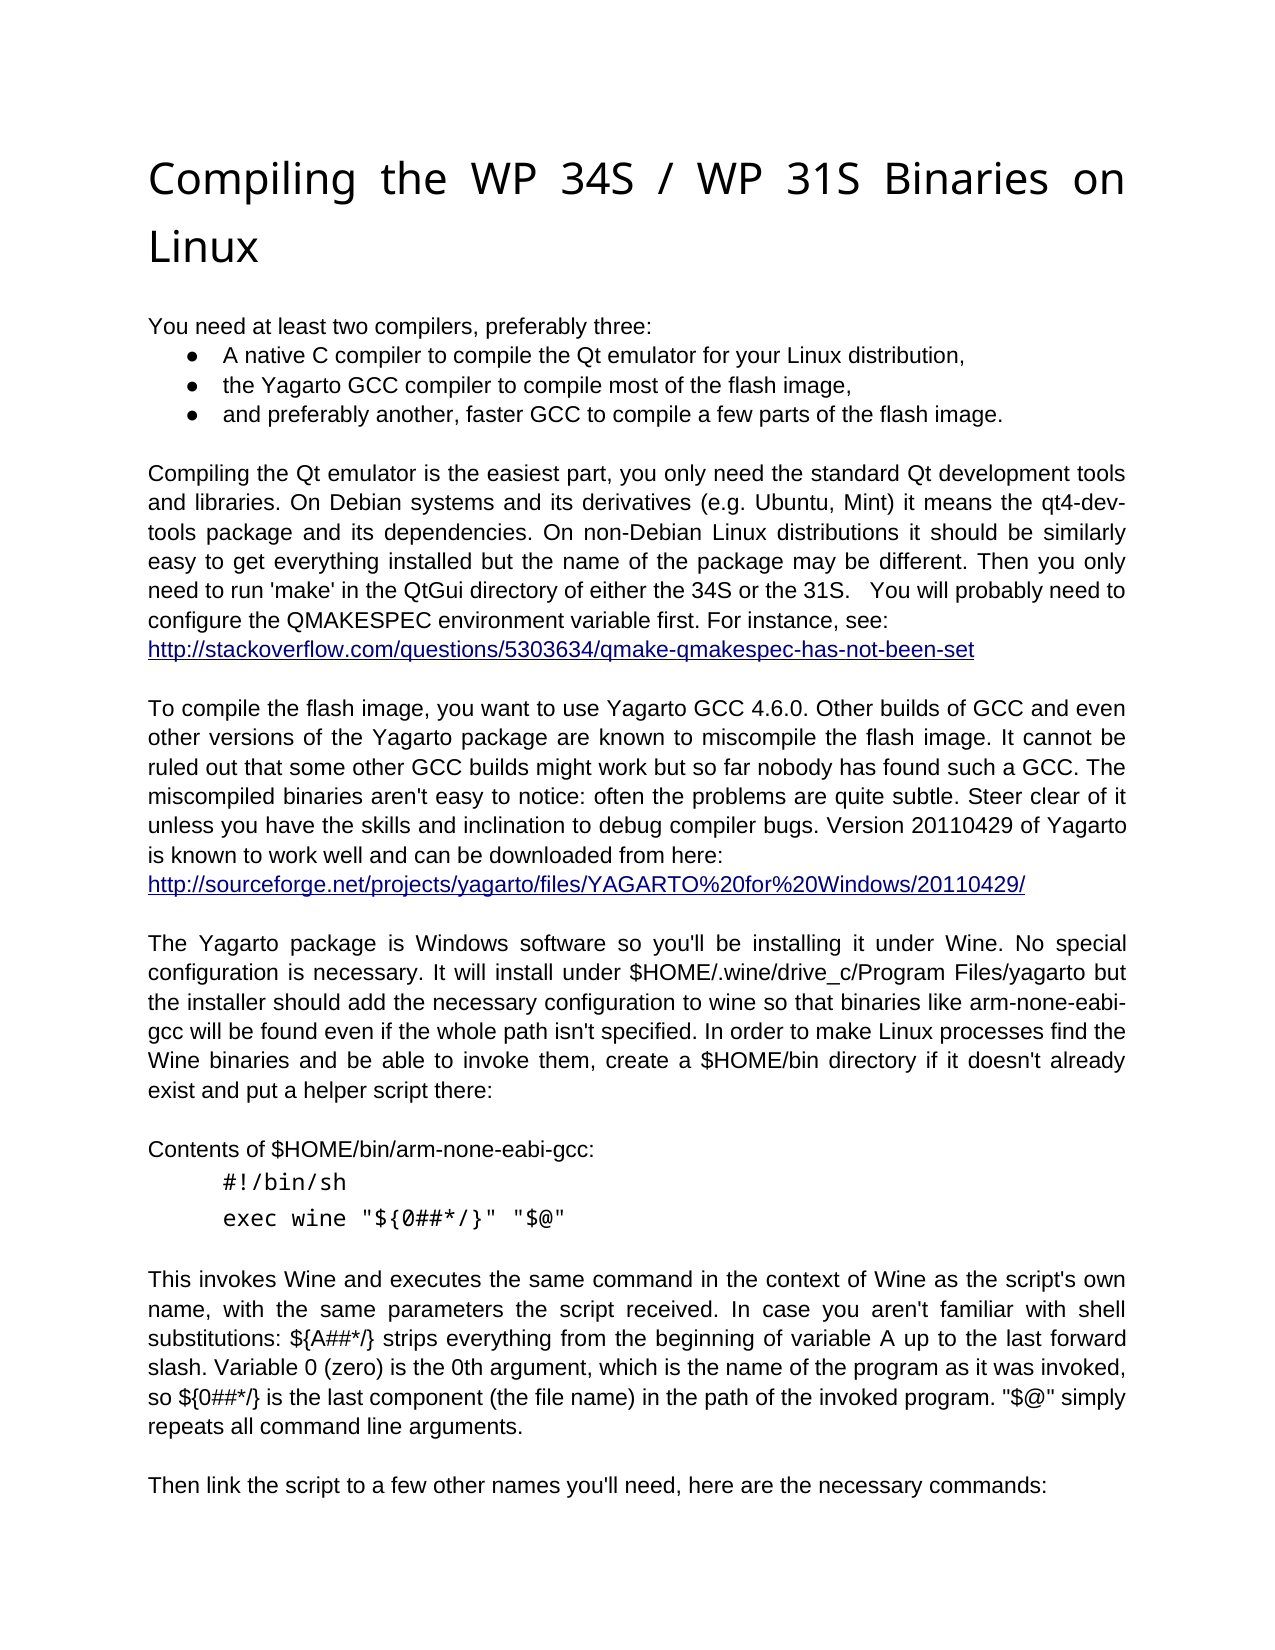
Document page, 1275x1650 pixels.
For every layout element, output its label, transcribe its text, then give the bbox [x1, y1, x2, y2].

title Compiling the WP 34S / WP 31S Binaries on Linux [148, 148, 1127, 276]
text Contents of $HOME/bin/arm-none-eabi-gcc: [148, 1136, 1127, 1162]
text You need at least two compilers, preferably three: [148, 314, 1127, 339]
list A native C compiler to compile the Qt emulator for your Linux distribution, [185, 343, 1127, 369]
list the Yagarto GCC compiler to compile most of the flash image, [185, 373, 1127, 398]
text Then link the script to a few other names you'll need, here are the necessary commands: [148, 1473, 1127, 1498]
text http://sourceforge.net/projects/yagarto/files/YAGARTO%20for%20Windows/20110429/ [148, 872, 1127, 898]
text To compile the flash image, you want to use Yagarto GCC 4.6.0. Other builds of GCC and even other versions of the Yagarto package are known to miscompile the flash image. It cannot be ruled out that some other GCC builds might work but so far nobody has found such a GCC. The miscompiled binaries aren't easy to notice: often the problems are quite subtle. Steer clear of it unless you have the skills and inclination to debug compiler bugs. Version 20110429 of Yagarto is known to work well and can be downloaded from here: [148, 696, 1127, 868]
list and preferably another, faster GCC to compile a few parts of the flash image. [185, 402, 1127, 428]
text The Yagarto package is Windows software so you'll be installing it under Wine. No special configuration is necessary. It will install under $HOME/.wine/drive_c/Program Files/yagarto but the installer should add the necessary configuration to wine so that binaries like arm-none-eabi-gcc will be found even if the whole path isn't specified. In order to make Linux processes find the Wine binaries and be able to invoke them, create a $HOME/bin directory if it doesn't already exist and put a helper script there: [148, 931, 1127, 1103]
text This invokes Wine and executes the same command in the context of Wine as the script's own name, with the same parameters the script received. In case you aren't familiar with shell substitutions: ${A##*/} strips everything from the beginning of variable A up to the last forward slash. Variable 0 (zero) is the 0th argument, which is the name of the program as it was invoked, so ${0##*/} is the last component (the file name) in the path of the invoked program. "$@" simply repeats all command line arguments. [148, 1267, 1127, 1439]
text Compiling the Qt emulator is the easiest part, you only need the standard Qt development tools and libraries. On Debian systems and its derivatives (e.g. Ubuntu, Mint) it means the qt4-dev-tools package and its dependencies. On non-Debian Linux distributions it should be similarly easy to get everything installed but the name of the package may be different. Then you only need to run 'make' in the QtGui directory of either the 34S or the 31S. You will probably need to configure the QMAKESPEC environment variable first. For instance, see: [148, 461, 1127, 633]
text http://stackoverflow.com/questions/5303634/qmake-qmakespec-has-not-been-set [148, 637, 1127, 663]
text exec wine "${0##*/}" "$@" [223, 1202, 1127, 1233]
text #!/bin/sh [223, 1166, 1127, 1197]
